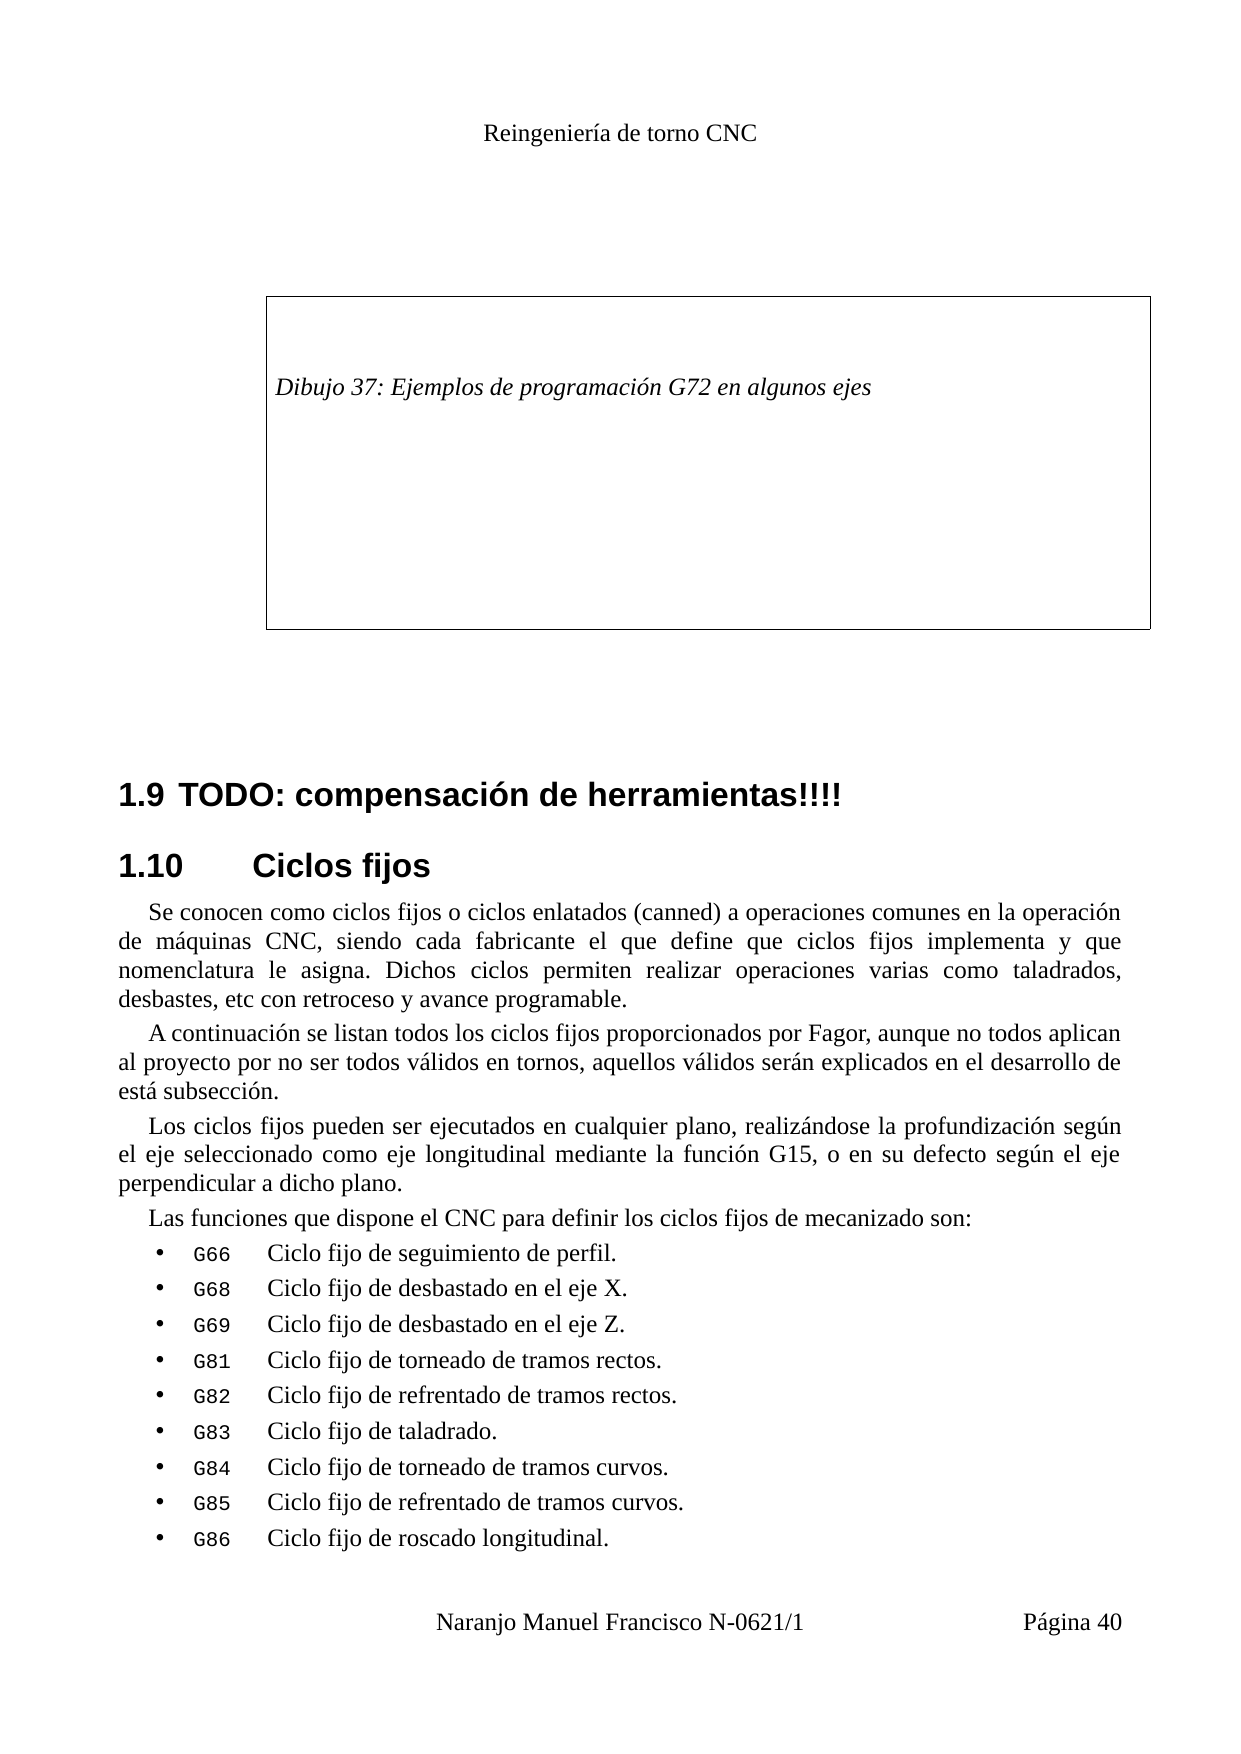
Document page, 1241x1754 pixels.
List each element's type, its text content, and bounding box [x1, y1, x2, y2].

text Dibujo 37: Ejemplos de programación G72 en algunos ejes [275, 372, 1141, 401]
list G81 Ciclo fijo de torneado de tramos rectos. [156, 1345, 1122, 1374]
list G84 Ciclo fijo de torneado de tramos curvos. [156, 1452, 1122, 1481]
subtitle Ciclos fijos [118, 846, 1122, 885]
list G82 Ciclo fijo de refrentado de tramos rectos. [156, 1380, 1122, 1410]
list G85 Ciclo fijo de refrentado de tramos curvos. [156, 1487, 1122, 1517]
list G66 Ciclo fijo de seguimiento de perfil. [156, 1238, 1122, 1267]
text Los ciclos fijos pueden ser ejecutados en cualquier plano, realizándose la profundización según el eje seleccionado como eje longitudinal mediante la función G15, o en su defecto según el eje perpendicular a dicho plano. [118, 1111, 1122, 1197]
list G68 Ciclo fijo de desbastado en el eje X. [156, 1273, 1122, 1303]
list G69 Ciclo fijo de desbastado en el eje Z. [156, 1309, 1122, 1339]
text A continuación se listan todos los ciclos fijos proporcionados por Fagor, aunque no todos aplican al proyecto por no ser todos válidos en tornos, aquellos válidos serán explicados en el desarrollo de está subsección. [118, 1018, 1122, 1105]
text Se conocen como ciclos fijos o ciclos enlatados (canned) a operaciones comunes en la operación de máquinas CNC, siendo cada fabricante el que define que ciclos fijos implementa y que nomenclatura le asigna. Dichos ciclos permiten realizar operaciones varias como taladrados, desbastes, etc con retroceso y avance programable. [118, 897, 1122, 1012]
table_header [275, 317, 1138, 348]
text Las funciones que dispone el CNC para definir los ciclos fijos de mecanizado son: [118, 1203, 1122, 1232]
list G83 Ciclo fijo de taladrado. [156, 1416, 1122, 1446]
list G86 Ciclo fijo de roscado longitudinal. [156, 1523, 1122, 1552]
subtitle TODO: compensación de herramientas!!!! [118, 774, 1122, 813]
